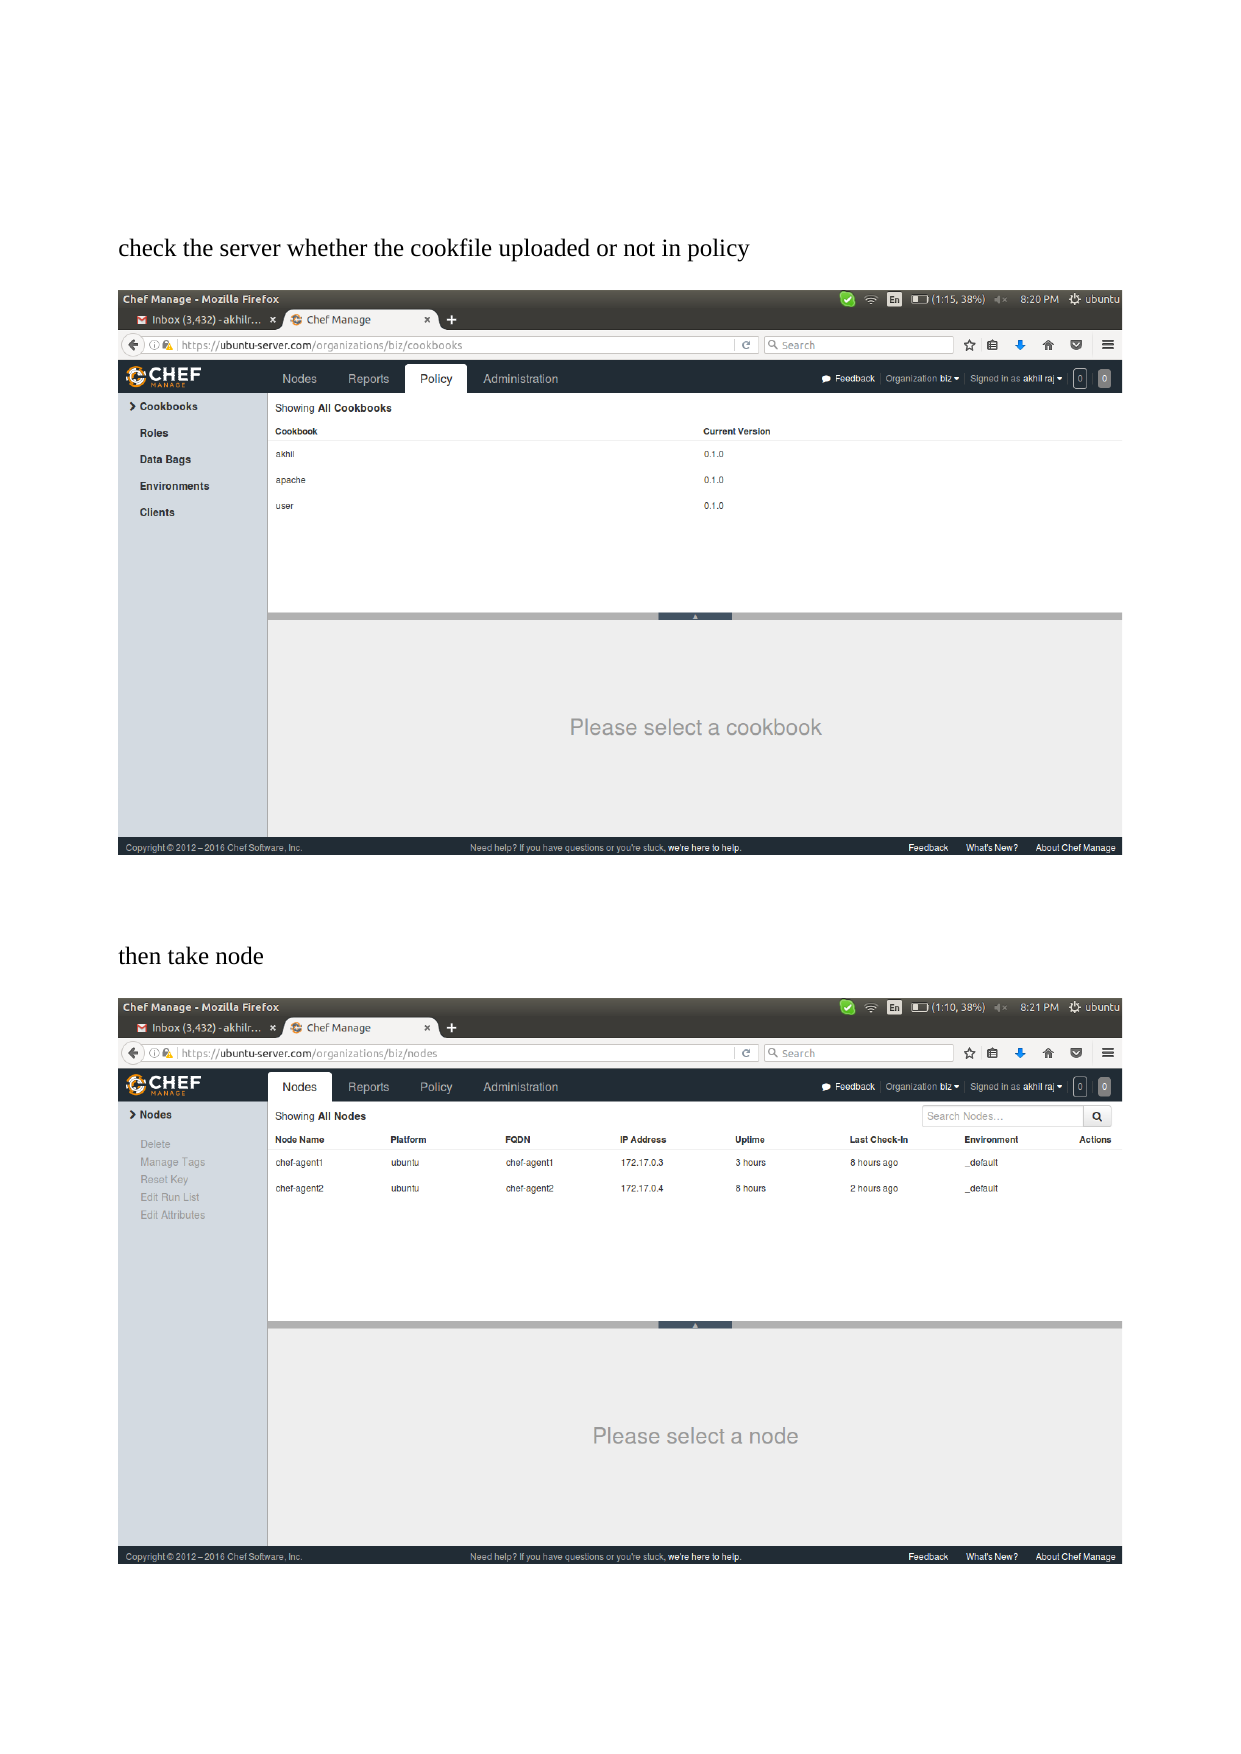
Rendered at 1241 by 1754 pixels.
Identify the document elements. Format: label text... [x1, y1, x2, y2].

text check the server whether the cookfile uploaded or not in policy [118, 233, 1122, 262]
picture [118, 998, 1123, 1564]
picture [118, 290, 1123, 855]
text then take node [118, 941, 1122, 970]
